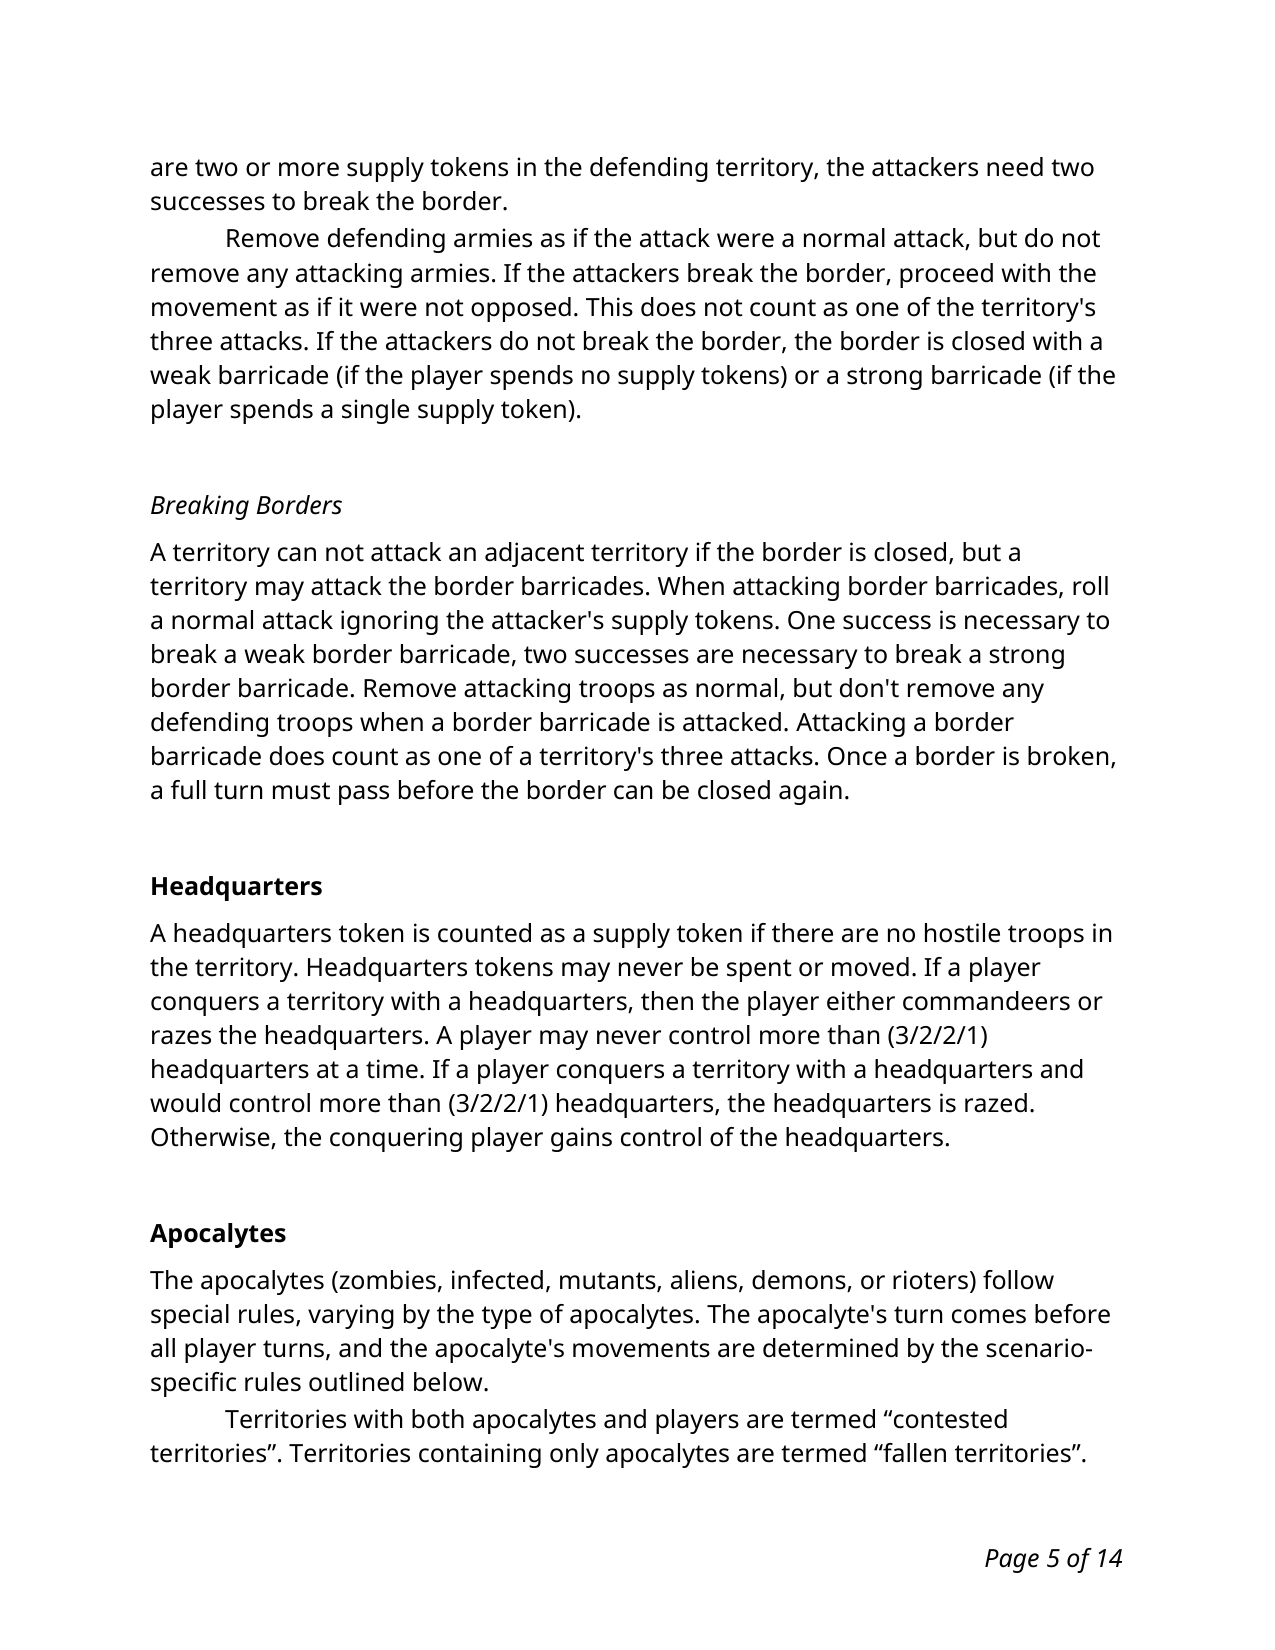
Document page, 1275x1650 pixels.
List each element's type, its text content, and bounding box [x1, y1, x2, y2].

text Territories with both apocalytes and players are termed “contested territories”. Territories containing only apocalytes are termed “fallen territories”. [150, 1402, 1125, 1470]
text A headquarters token is counted as a supply token if there are no hostile troops in the territory. Headquarters tokens may never be spent or moved. If a player conquers a territory with a headquarters, then the player either commandeers or razes the headquarters. A player may never control more than (3/2/2/1) headquarters at a time. If a player conquers a territory with a headquarters and would control more than (3/2/2/1) headquarters, the headquarters is razed. Otherwise, the conquering player gains control of the headquarters. [150, 915, 1125, 1154]
text Remove defending armies as if the attack were a normal attack, but do not remove any attacking armies. If the attackers break the border, proceed with the movement as if it were not opposed. This does not count as one of the territory's three attacks. If the attackers do not break the border, the border is closed with a weak barricade (if the player spends no supply tokens) or a strong barricade (if the player spends a single supply token). [150, 221, 1125, 426]
text A territory can not attack an adjacent territory if the border is closed, but a territory may attack the border barricades. When attacking border barricades, roll a normal attack ignoring the attacker's supply tokens. One success is necessary to break a weak border barricade, two successes are necessary to break a strong border barricade. Remove attacking troops as normal, but don't remove any defending troops when a border barricade is attacked. Attacking a border barricade does count as one of a territory's three attacks. Once a border is broken, a full turn must pass before the border can be closed again. [150, 534, 1125, 807]
text The apocalytes (zombies, infected, mutants, aliens, demons, or rioters) follow special rules, varying by the type of apocalytes. The apocalyte's turn comes before all player turns, and the apocalyte's movements are determined by the scenario-specific rules outlined below. [150, 1262, 1125, 1399]
subtitle Headquarters [150, 869, 1125, 903]
text are two or more supply tokens in the defending territory, the attackers need two successes to break the border. [150, 150, 1125, 218]
subtitle Apocalytes [150, 1216, 1125, 1250]
subtitle Breaking Borders [150, 488, 1125, 522]
